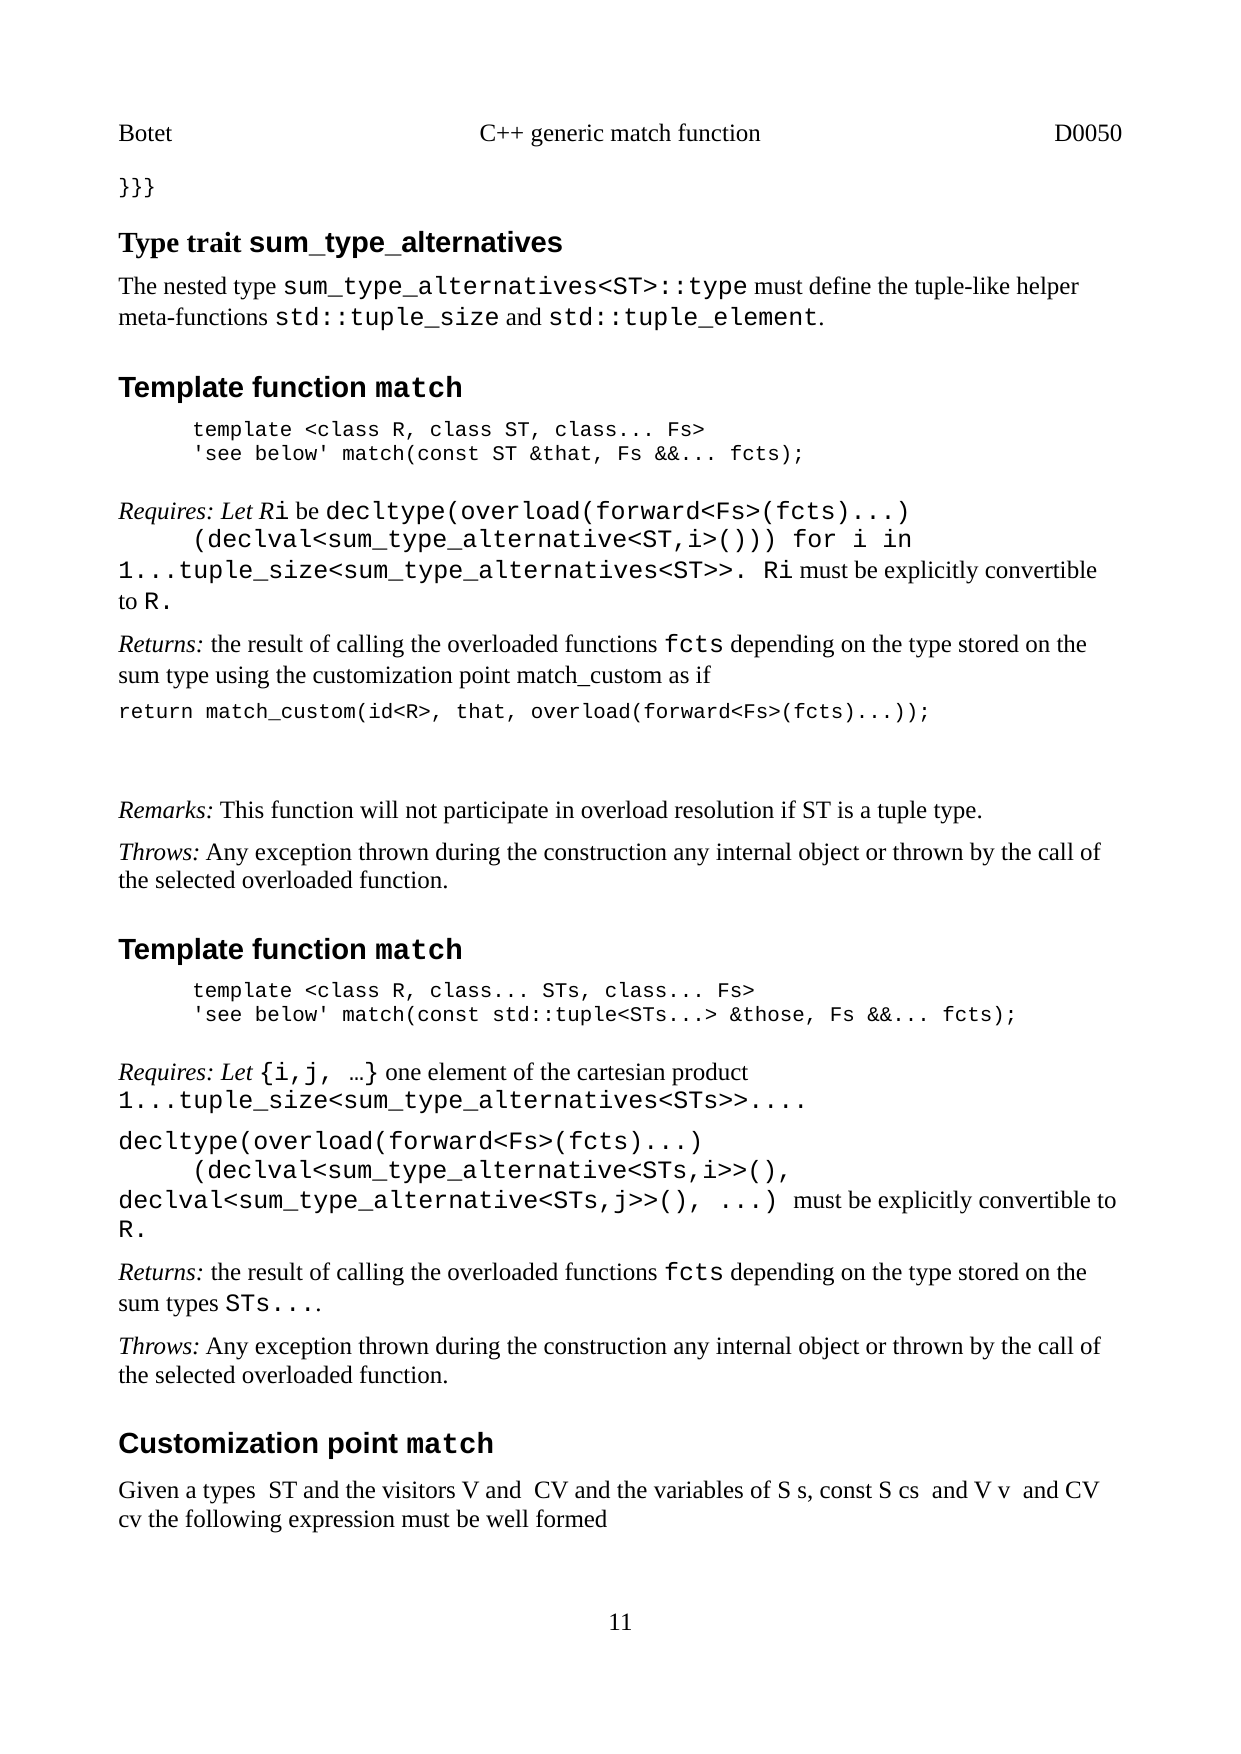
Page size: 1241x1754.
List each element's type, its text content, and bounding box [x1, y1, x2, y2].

text Returns: the result of calling the overloaded functions fcts depending on the type stored on the sum types STs.... [118, 1257, 1122, 1319]
text Requires: Let {i,j, …} one element of the cartesian product 1...tuple_size<sum_type_alternatives<STs>>.... [118, 1057, 1122, 1116]
text The nested type sum_type_alternatives<ST>::type must define the tuple-like helper meta-functions std::tuple_size and std::tuple_element. [118, 271, 1122, 333]
subtitle Customization point match [118, 1426, 1122, 1462]
text Throws: Any exception thrown during the construction any internal object or thrown by the call of the selected overloaded function. [118, 1331, 1122, 1389]
text return match_custom(id<R>, that, overload(forward<Fs>(fcts)...)); [118, 701, 1122, 725]
text 'see below' match(const std::tuple<STs...> &those, Fs &&... fcts); [192, 1004, 1122, 1028]
text Remarks: This function will not participate in overload resolution if ST is a tuple type. [118, 796, 1122, 824]
text template <class R, class ST, class... Fs> [192, 419, 1122, 443]
text Throws: Any exception thrown during the construction any internal object or thrown by the call of the selected overloaded function. [118, 837, 1122, 894]
text Given a types ST and the visitors V and CV and the variables of S s, const S cs and V v and CV cv the following expression must be well formed [118, 1475, 1122, 1532]
subtitle Template function match [118, 370, 1122, 406]
text Returns: the result of calling the overloaded functions fcts depending on the type stored on the sum type using the customization point match_custom as if [118, 629, 1122, 689]
subtitle Type trait sum_type_alternatives [118, 225, 1122, 259]
text Requires: Let Ri be decltype(overload(forward<Fs>(fcts)...) (declval<sum_type_alternative<ST,i>())) for i in 1...tuple_size<sum_type_alternatives<ST>>. Ri must be explicitly convertible to R. [118, 496, 1122, 617]
text decltype(overload(forward<Fs>(fcts)...) (declval<sum_type_alternative<STs,i>>(), declval<sum_type_alternative<STs,j>>(), ...) must be explicitly convertible to R. [118, 1129, 1122, 1245]
text 'see below' match(const ST &that, Fs &&... fcts); [192, 443, 1122, 466]
text }}} [118, 176, 1122, 200]
subtitle Template function match [118, 932, 1122, 968]
text template <class R, class... STs, class... Fs> [192, 980, 1122, 1004]
